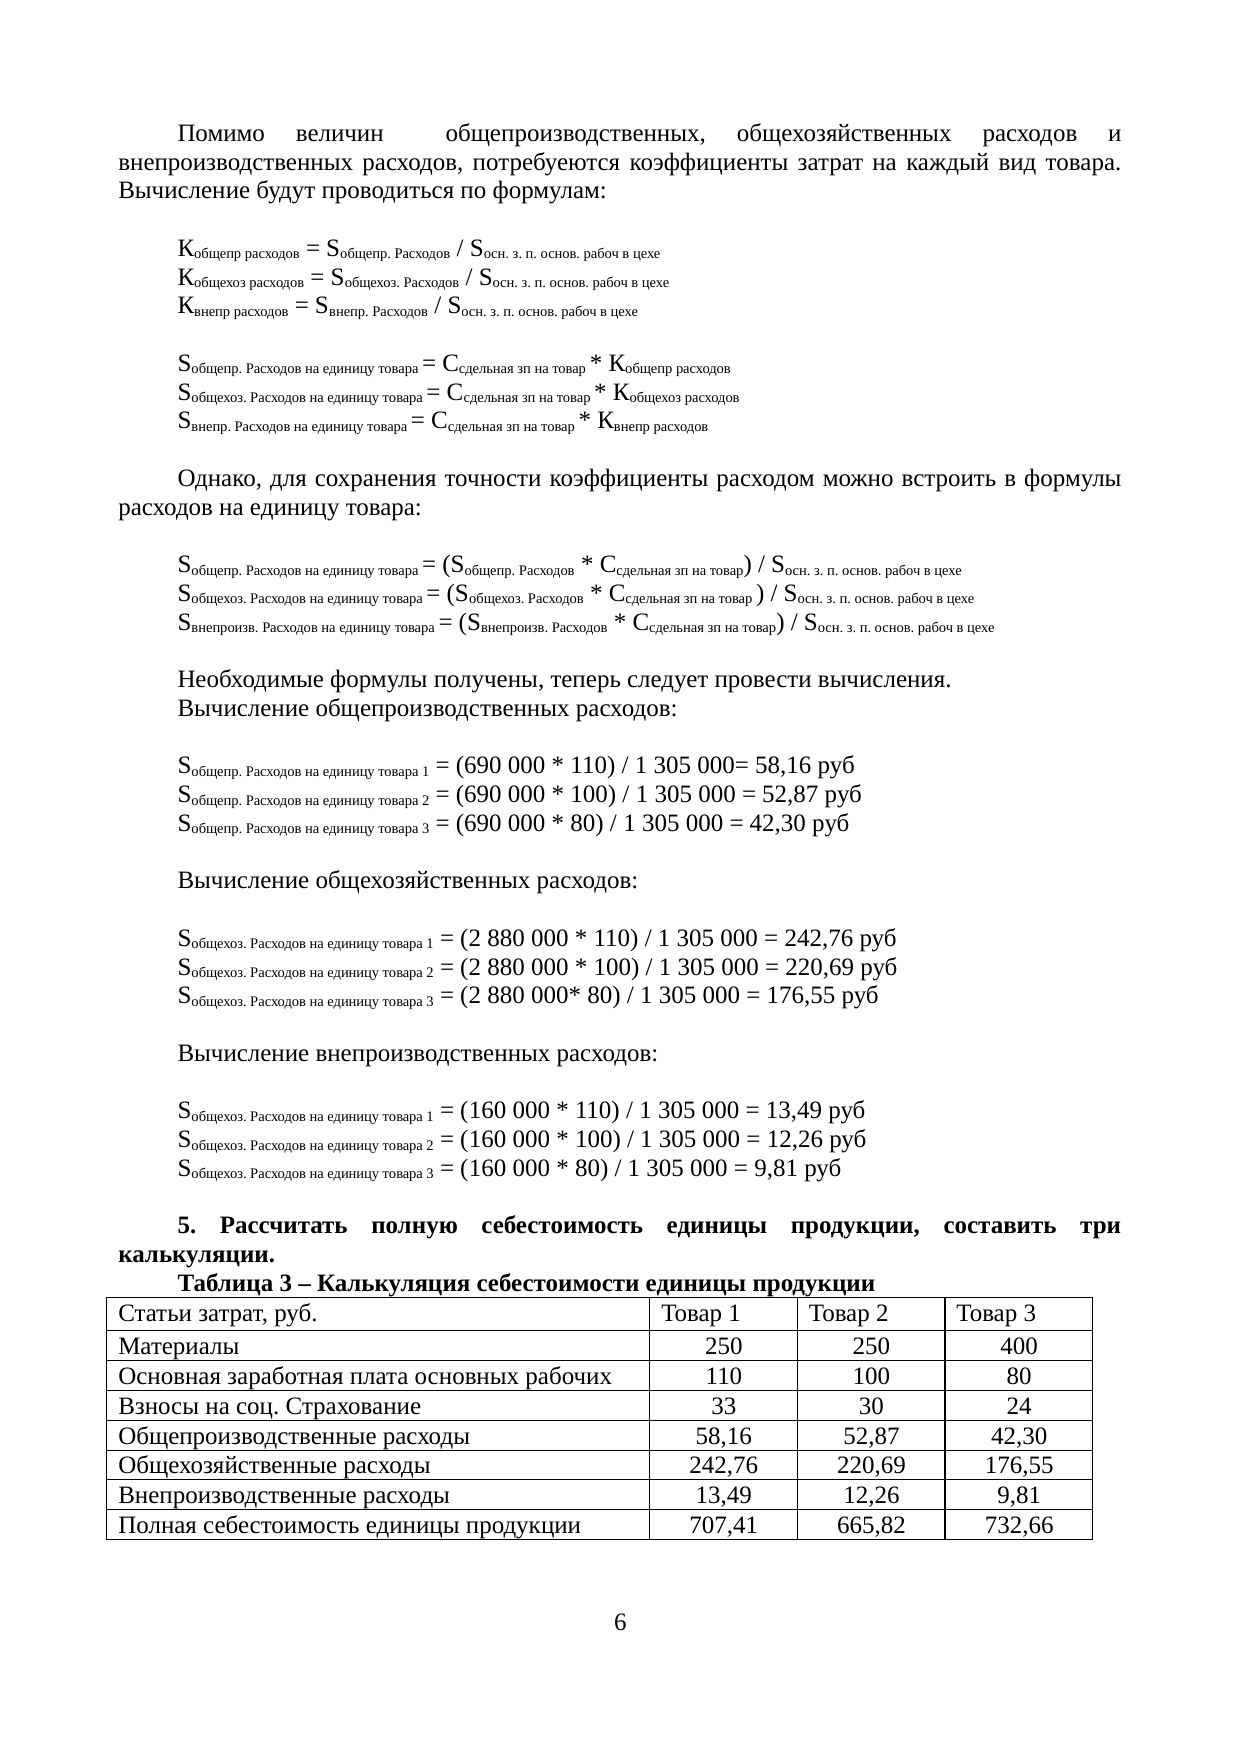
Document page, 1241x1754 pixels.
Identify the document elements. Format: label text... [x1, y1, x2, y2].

table_header Товар 2 [798, 1298, 944, 1330]
text Кобщепр расходов = Sобщепр. Расходов / Sосн. з. п. основ. рабоч в цехе [118, 233, 1122, 262]
text 5. Рассчитать полную себестоимость единицы продукции, составить три калькуляции. [118, 1211, 1122, 1268]
text Sобщехоз. Расходов на единицу товара 1 = (160 000 * 110) / 1 305 000 = 13,49 руб [118, 1096, 1122, 1124]
text Кобщехоз расходов = Sобщехоз. Расходов / Sосн. з. п. основ. рабоч в цехе [118, 262, 1122, 291]
text Sобщехоз. Расходов на единицу товара = Ссдельная зп на товар * Кобщехоз расходов [118, 377, 1122, 406]
table_cell 30 [798, 1391, 944, 1420]
text Вычисление общехозяйственных расходов: [118, 866, 1122, 894]
table_cell 80 [946, 1361, 1092, 1390]
text Sвнепр. Расходов на единицу товара = Ссдельная зп на товар * Квнепр расходов [118, 406, 1122, 434]
text Sобщепр. Расходов на единицу товара 2 = (690 000 * 100) / 1 305 000 = 52,87 руб [118, 779, 1122, 808]
text Вычисление общепроизводственных расходов: [118, 693, 1122, 722]
table_cell 732,66 [946, 1510, 1092, 1539]
table_cell 24 [946, 1391, 1092, 1420]
text Sобщехоз. Расходов на единицу товара 1 = (2 880 000 * 110) / 1 305 000 = 242,76 руб [118, 923, 1122, 952]
table_cell 665,82 [798, 1510, 944, 1539]
table_cell 220,69 [798, 1451, 944, 1479]
table_cell 100 [798, 1361, 944, 1390]
table_cell 52,87 [798, 1421, 944, 1449]
table_cell 58,16 [650, 1421, 797, 1449]
table_cell Материалы [107, 1331, 649, 1360]
table_cell Общехозяйственные расходы [107, 1451, 649, 1479]
text Sобщехоз. Расходов на единицу товара 2 = (160 000 * 100) / 1 305 000 = 12,26 руб [118, 1124, 1122, 1153]
text Таблица 3 – Калькуляция себестоимости единицы продукции [118, 1268, 1122, 1297]
table_cell 9,81 [946, 1480, 1092, 1509]
table_cell 707,41 [650, 1510, 797, 1539]
table_cell Полная себестоимость единицы продукции [107, 1510, 649, 1539]
text Sобщехоз. Расходов на единицу товара 3 = (2 880 000* 80) / 1 305 000 = 176,55 руб [118, 981, 1122, 1009]
text Sобщехоз. Расходов на единицу товара 2 = (2 880 000 * 100) / 1 305 000 = 220,69 руб [118, 952, 1122, 981]
table_cell Общепроизводственные расходы [107, 1421, 649, 1449]
table_cell 400 [946, 1331, 1092, 1360]
table_cell Внепроизводственные расходы [107, 1480, 649, 1509]
table_header Товар 3 [946, 1298, 1092, 1330]
table_cell 242,76 [650, 1451, 797, 1479]
table_header Статьи затрат, руб. [107, 1298, 649, 1330]
table_cell Взносы на соц. Страхование [107, 1391, 649, 1420]
text Однако, для сохранения точности коэффициенты расходом можно встроить в формулы расходов на единицу товара: [118, 463, 1122, 521]
text Sобщехоз. Расходов на единицу товара = (Sобщехоз. Расходов * Ссдельная зп на товар ) / Sосн. з. п. основ. рабоч в цехе [118, 578, 1122, 607]
text Sвнепроизв. Расходов на единицу товара = (Sвнепроизв. Расходов * Ссдельная зп на товар) / Sосн. з. п. основ. рабоч в цехе [118, 607, 1122, 636]
table_cell 250 [650, 1331, 797, 1360]
table_cell 176,55 [946, 1451, 1092, 1479]
text Sобщепр. Расходов на единицу товара 3 = (690 000 * 80) / 1 305 000 = 42,30 руб [118, 808, 1122, 837]
text Sобщепр. Расходов на единицу товара 1 = (690 000 * 110) / 1 305 000= 58,16 руб [118, 751, 1122, 779]
text Sобщепр. Расходов на единицу товара = Ссдельная зп на товар * Кобщепр расходов [118, 348, 1122, 377]
text Помимо величин общепроизводственных, общехозяйственных расходов и внепроизводственных расходов, потребуеются коэффициенты затрат на каждый вид товара. Вычисление будут проводиться по формулам: [118, 118, 1122, 204]
table_header Товар 1 [650, 1298, 797, 1330]
table_cell Основная заработная плата основных рабочих [107, 1361, 649, 1390]
text Вычисление внепроизводственных расходов: [118, 1038, 1122, 1067]
table_cell 13,49 [650, 1480, 797, 1509]
table_cell 12,26 [798, 1480, 944, 1509]
table_cell 33 [650, 1391, 797, 1420]
table_cell 110 [650, 1361, 797, 1390]
text Квнепр расходов = Sвнепр. Расходов / Sосн. з. п. основ. рабоч в цехе [118, 291, 1122, 319]
text Sобщепр. Расходов на единицу товара = (Sобщепр. Расходов * Ссдельная зп на товар) / Sосн. з. п. основ. рабоч в цехе [118, 549, 1122, 578]
table_cell 42,30 [946, 1421, 1092, 1449]
text Необходимые формулы получены, теперь следует провести вычисления. [118, 664, 1122, 693]
table_cell 250 [798, 1331, 944, 1360]
text Sобщехоз. Расходов на единицу товара 3 = (160 000 * 80) / 1 305 000 = 9,81 руб [118, 1153, 1122, 1182]
